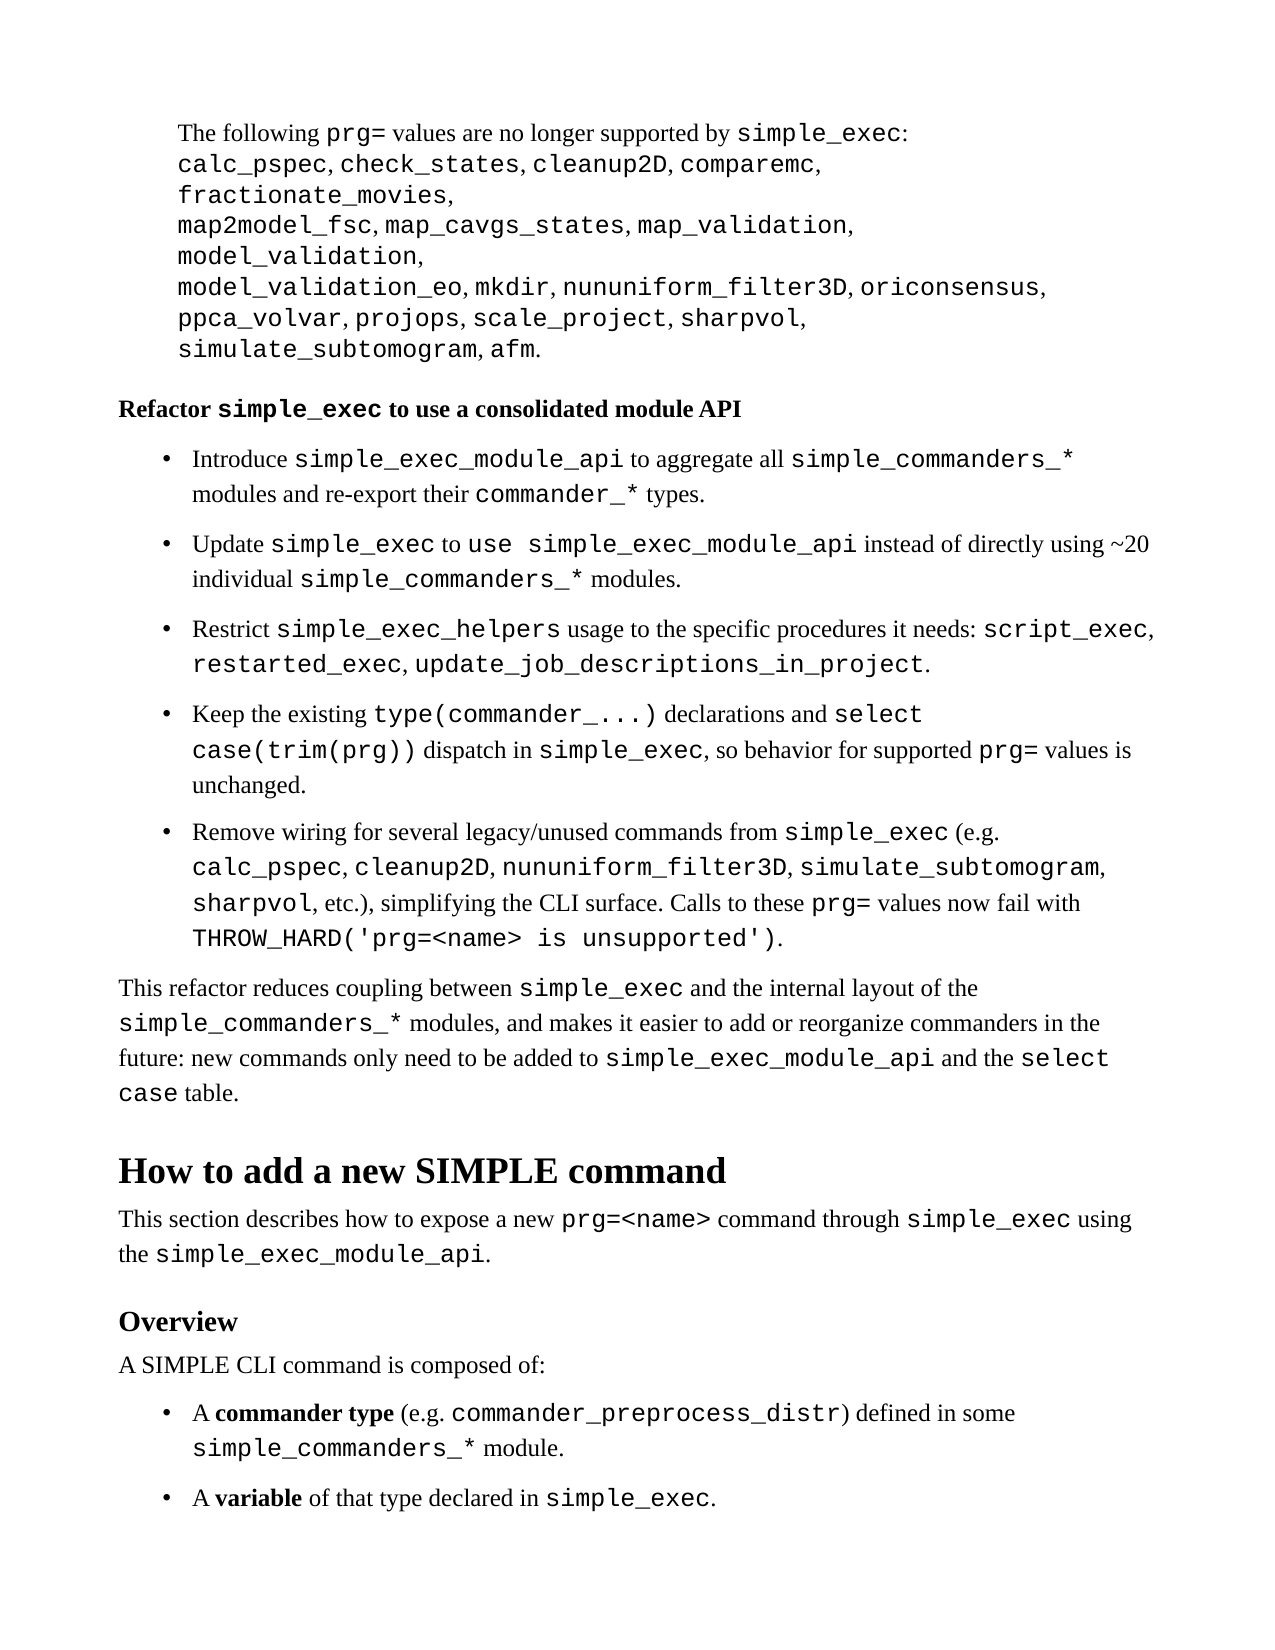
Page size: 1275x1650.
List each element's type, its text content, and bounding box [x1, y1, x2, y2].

text A SIMPLE CLI command is composed of: [118, 1350, 1157, 1379]
text The following prg= values are no longer supported by simple_exec: calc_pspec, check_states, cleanup2D, comparemc, fractionate_movies, map2model_fsc, map_cavgs_states, map_validation, model_validation, model_validation_eo, mkdir, nununiform_filter3D, oriconsensus, ppca_volvar, projops, scale_project, sharpvol, simulate_subtomogram, afm. [177, 118, 1098, 365]
text This section describes how to expose a new prg=<name> command through simple_exec using the simple_exec_module_api. [118, 1204, 1157, 1270]
text Refactor simple_exec to use a consolidated module API [118, 394, 1098, 425]
list Restrict simple_exec_helpers usage to the specific procedures it needs: script_exec, restarted_exec, update_job_descriptions_in_project. [162, 614, 1157, 680]
subtitle How to add a new SIMPLE command [118, 1149, 1157, 1192]
subtitle Overview [118, 1304, 1157, 1338]
list Keep the existing type(commander_...) declarations and select case(trim(prg)) dispatch in simple_exec, so behavior for supported prg= values is unchanged. [162, 699, 1157, 798]
list Remove wiring for several legacy/unused commands from simple_exec (e.g. calc_pspec, cleanup2D, nununiform_filter3D, simulate_subtomogram, sharpvol, etc.), simplifying the CLI surface. Calls to these prg= values now fail with THROW_HARD('prg=<name> is unsupported'). [162, 817, 1157, 953]
list Update simple_exec to use simple_exec_module_api instead of directly using ~20 individual simple_commanders_* modules. [162, 529, 1157, 595]
text This refactor reduces coupling between simple_exec and the internal layout of the simple_commanders_* modules, and makes it easier to add or reorganize commanders in the future: new commands only need to be added to simple_exec_module_api and the select case table. [118, 973, 1157, 1109]
list A commander type (e.g. commander_preprocess_distr) defined in some simple_commanders_* module. [162, 1398, 1157, 1464]
list Introduce simple_exec_module_api to aggregate all simple_commanders_* modules and re-export their commander_* types. [162, 444, 1157, 510]
list A variable of that type declared in simple_exec. [162, 1483, 1157, 1514]
